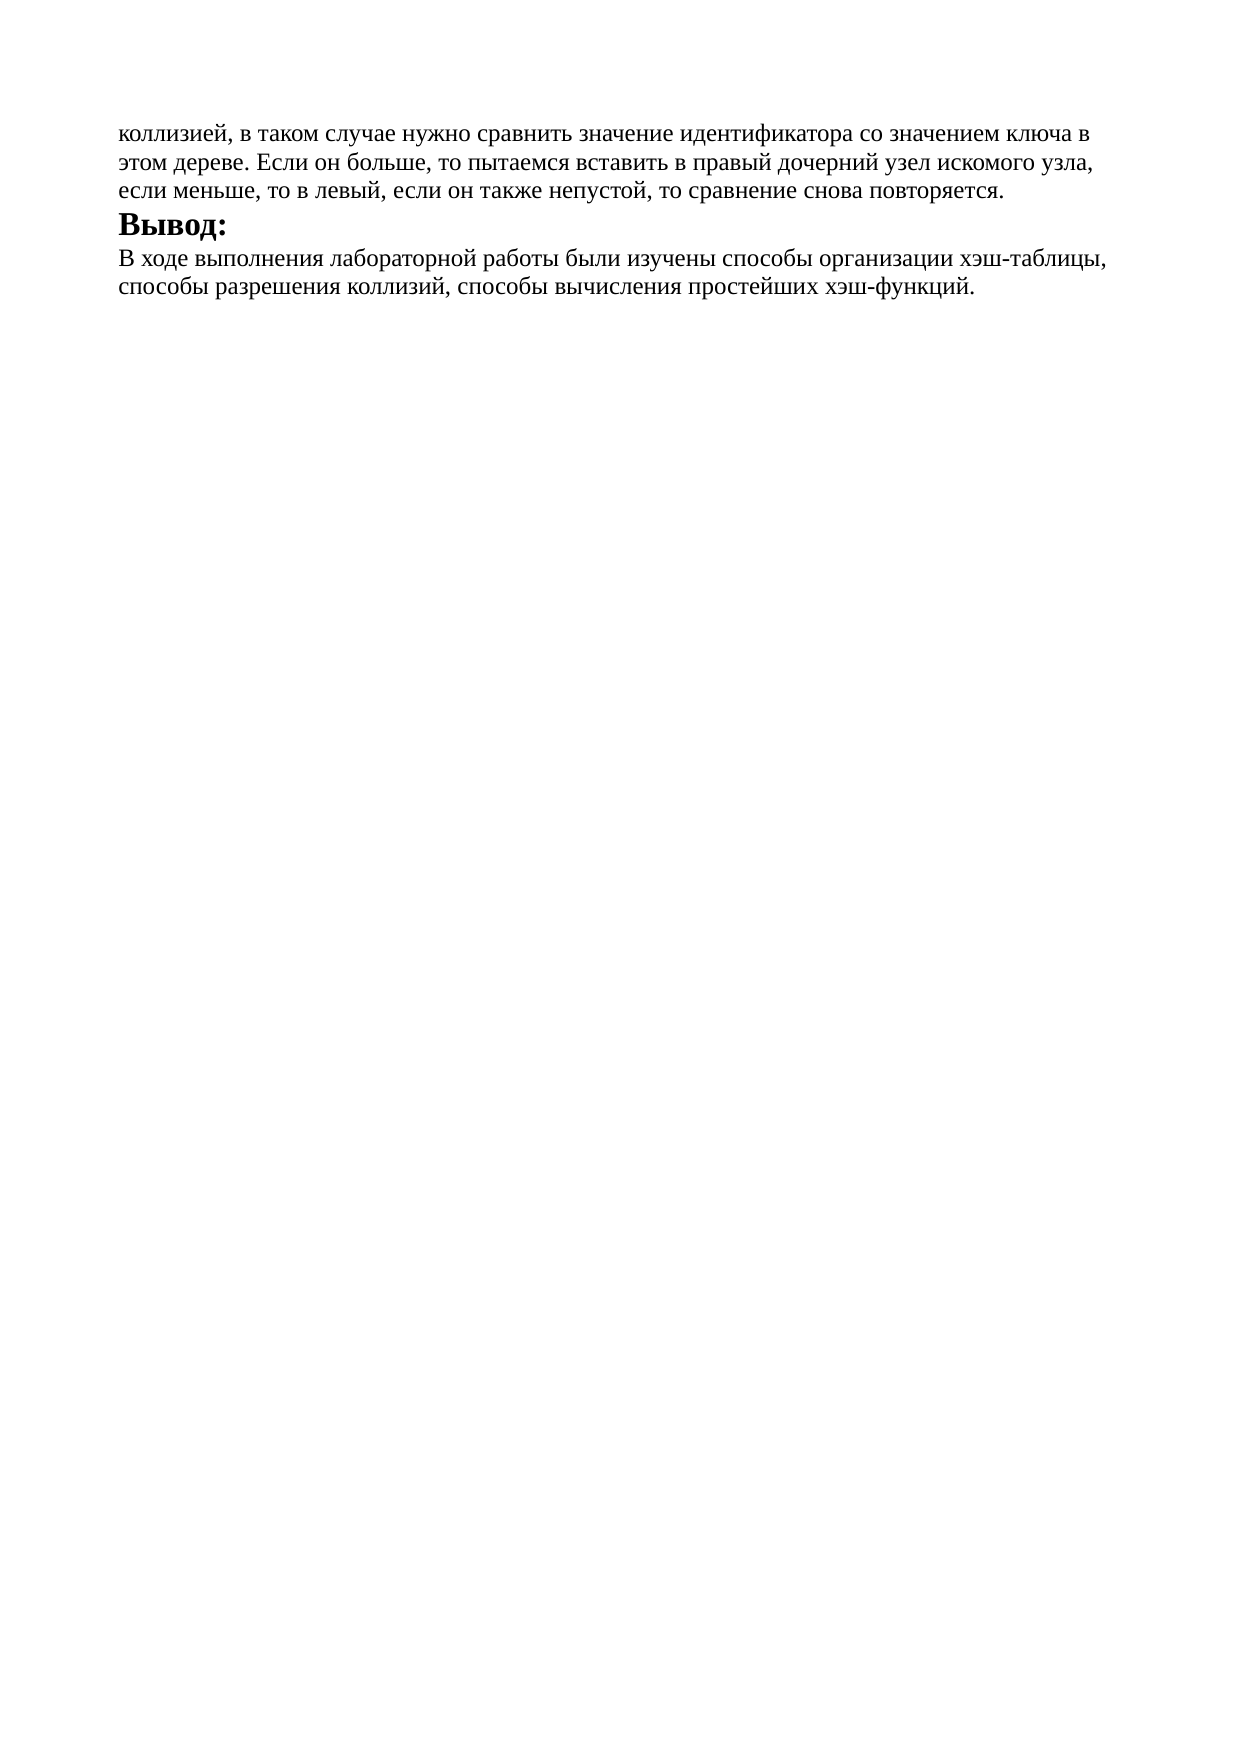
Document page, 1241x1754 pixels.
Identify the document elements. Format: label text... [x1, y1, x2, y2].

text В ходе выполнения лабораторной работы были изучены способы организации хэш-таблицы, способы разрешения коллизий, способы вычисления простейших хэш-функций. [118, 243, 1122, 300]
text Вывод: [118, 204, 1122, 243]
text коллизией, в таком случае нужно сравнить значение идентификатора со значением ключа в этом дереве. Если он больше, то пытаемся вставить в правый дочерний узел искомого узла, если меньше, то в левый, если он также непустой, то сравнение снова повторяется. [118, 118, 1122, 204]
